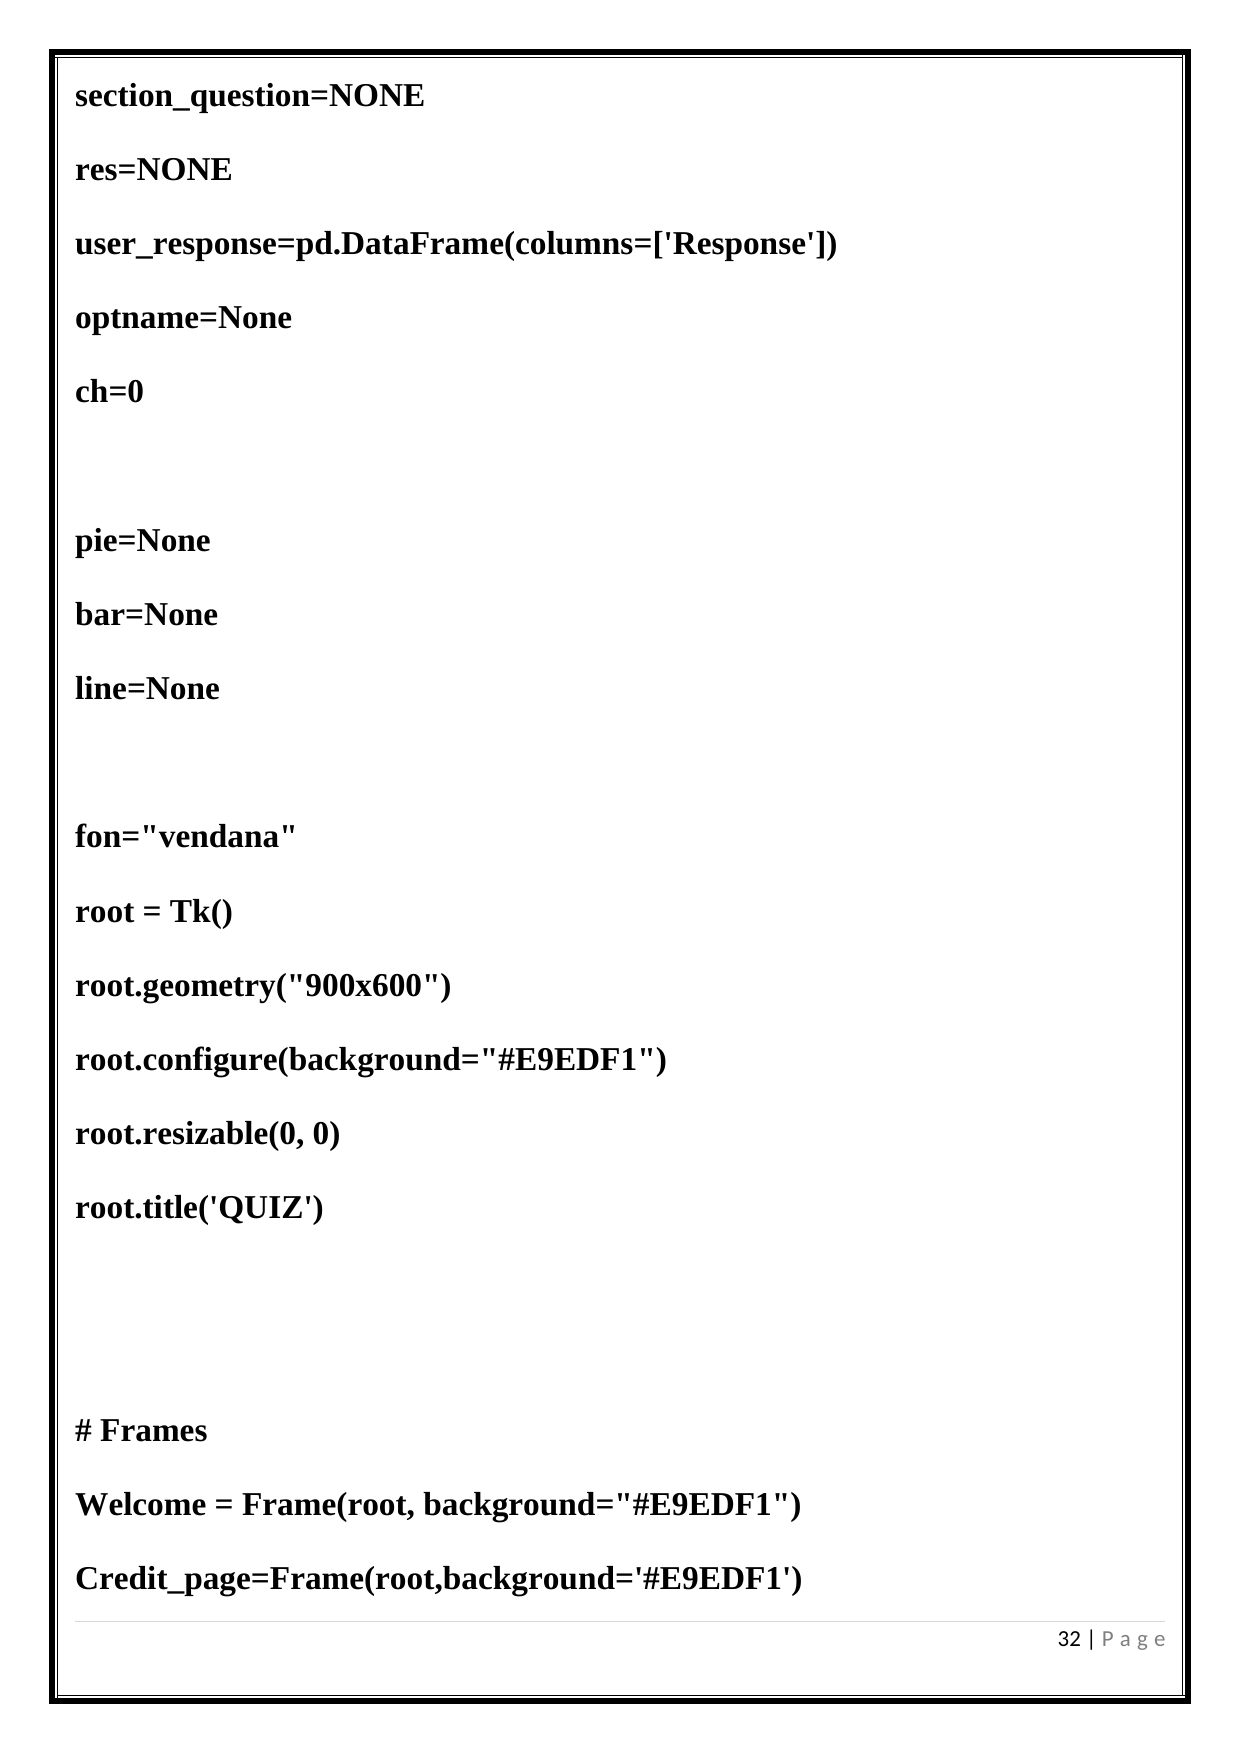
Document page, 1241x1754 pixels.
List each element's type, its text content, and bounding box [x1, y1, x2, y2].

text res=NONE [75, 149, 1165, 187]
text ch=0 [75, 372, 1165, 410]
text bar=None [75, 594, 1165, 632]
text user_response=pd.DataFrame(columns=['Response']) [75, 223, 1165, 262]
text # Frames [75, 1410, 1165, 1448]
text root.resizable(0, 0) [75, 1113, 1165, 1152]
text fon="vendana" [75, 817, 1165, 855]
text pie=None [75, 520, 1165, 558]
text root.title('QUIZ') [75, 1187, 1165, 1226]
text root.configure(background="#E9EDF1") [75, 1039, 1165, 1077]
text optname=None [75, 297, 1165, 336]
text section_question=NONE [75, 75, 1165, 113]
text Welcome = Frame(root, background="#E9EDF1") [75, 1484, 1165, 1522]
text root.geometry("900x600") [75, 965, 1165, 1003]
text Credit_page=Frame(root,background='#E9EDF1') [75, 1558, 1165, 1597]
text root = Tk() [75, 891, 1165, 929]
text line=None [75, 668, 1165, 707]
